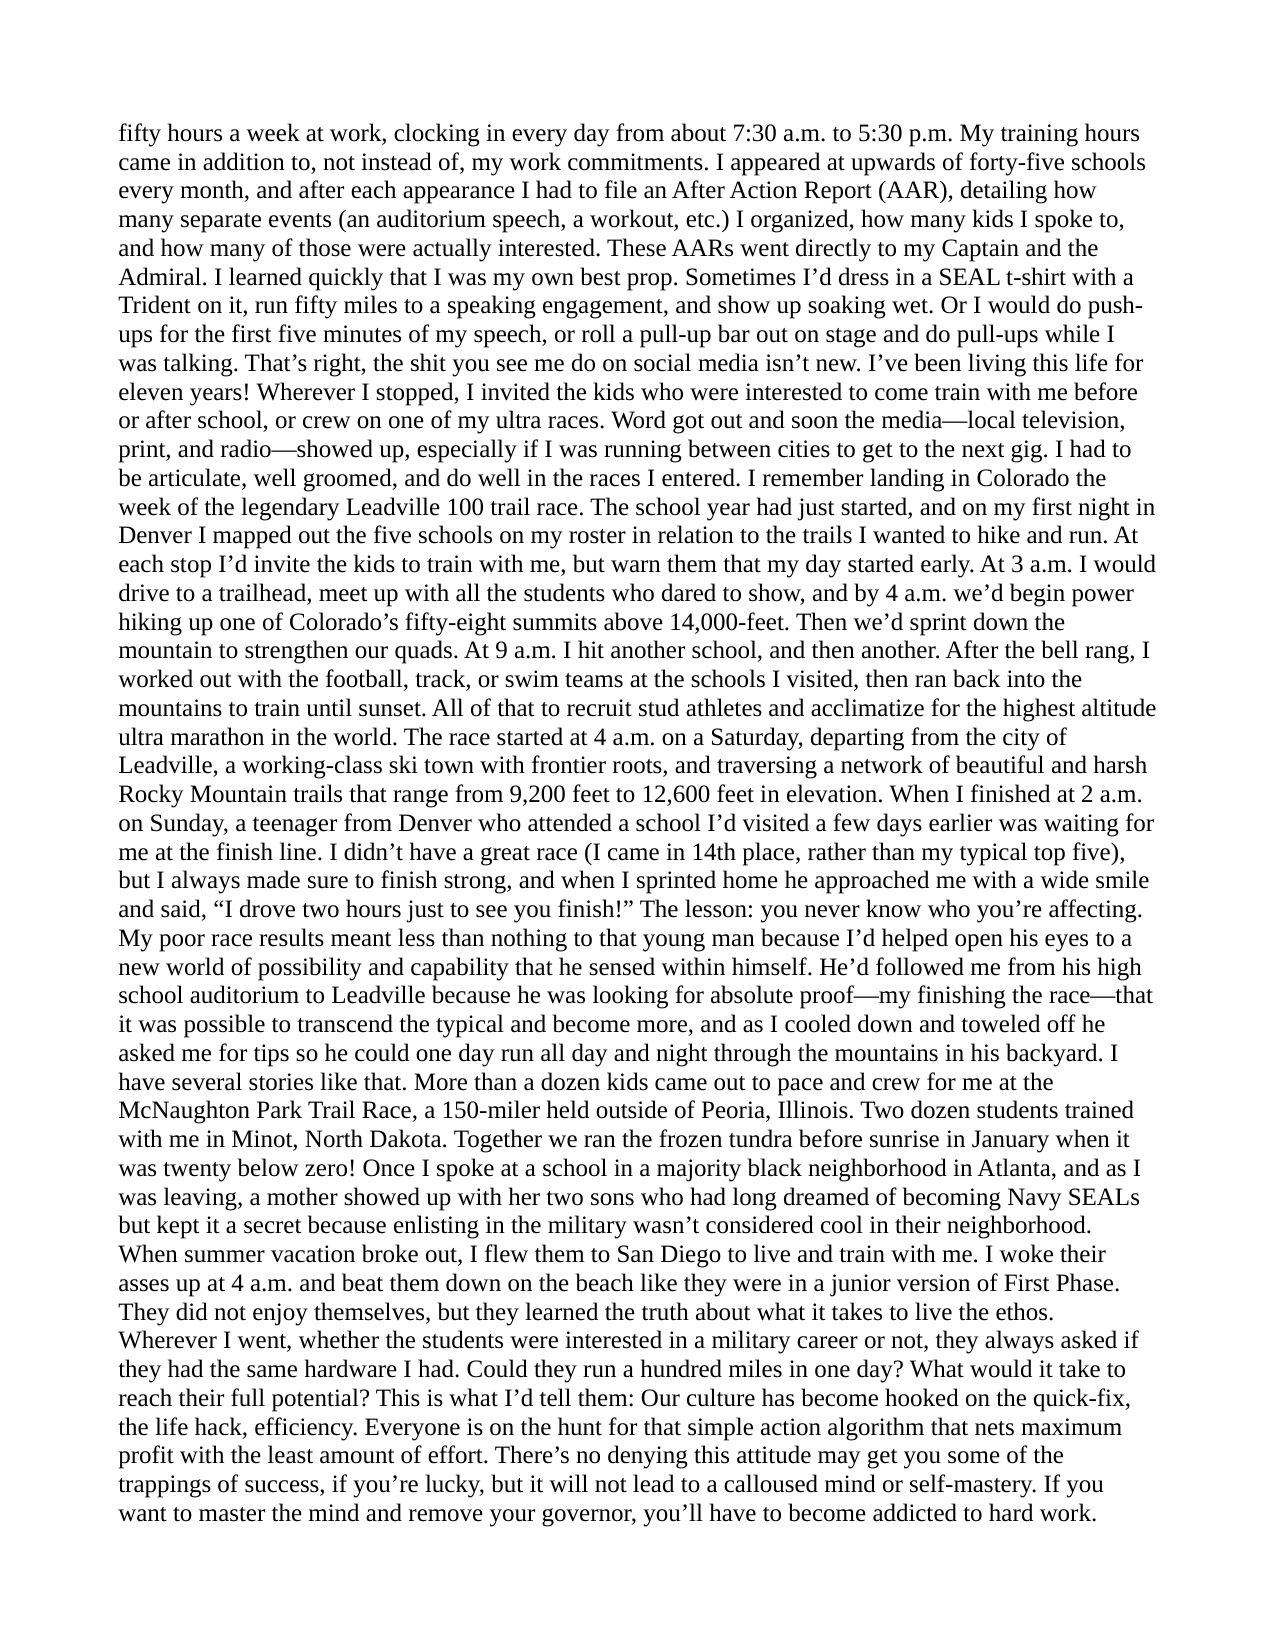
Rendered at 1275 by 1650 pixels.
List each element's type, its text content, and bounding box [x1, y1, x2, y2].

text fifty hours a week at work, clocking in every day from about 7:30 a.m. to 5:30 p.m. My training hours came in addition to, not instead of, my work commitments. I appeared at upwards of forty-five schools every month, and after each appearance I had to file an After Action Report (AAR), detailing how many separate events (an auditorium speech, a workout, etc.) I organized, how many kids I spoke to, and how many of those were actually interested. These AARs went directly to my Captain and the Admiral. I learned quickly that I was my own best prop. Sometimes I’d dress in a SEAL t-shirt with a Trident on it, run fifty miles to a speaking engagement, and show up soaking wet. Or I would do push-ups for the first five minutes of my speech, or roll a pull-up bar out on stage and do pull-ups while I was talking. That’s right, the shit you see me do on social media isn’t new. I’ve been living this life for eleven years! Wherever I stopped, I invited the kids who were interested to come train with me before or after school, or crew on one of my ultra races. Word got out and soon the media—local television, print, and radio—showed up, especially if I was running between cities to get to the next gig. I had to be articulate, well groomed, and do well in the races I entered. I remember landing in Colorado the week of the legendary Leadville 100 trail race. The school year had just started, and on my first night in Denver I mapped out the five schools on my roster in relation to the trails I wanted to hike and run. At each stop I’d invite the kids to train with me, but warn them that my day started early. At 3 a.m. I would drive to a trailhead, meet up with all the students who dared to show, and by 4 a.m. we’d begin power hiking up one of Colorado’s fifty-eight summits above 14,000-feet. Then we’d sprint down the mountain to strengthen our quads. At 9 a.m. I hit another school, and then another. After the bell rang, I worked out with the football, track, or swim teams at the schools I visited, then ran back into the mountains to train until sunset. All of that to recruit stud athletes and acclimatize for the highest altitude ultra marathon in the world. The race started at 4 a.m. on a Saturday, departing from the city of Leadville, a working-class ski town with frontier roots, and traversing a network of beautiful and harsh Rocky Mountain trails that range from 9,200 feet to 12,600 feet in elevation. When I finished at 2 a.m. on Sunday, a teenager from Denver who attended a school I’d visited a few days earlier was waiting for me at the finish line. I didn’t have a great race (I came in 14th place, rather than my typical top five), but I always made sure to finish strong, and when I sprinted home he approached me with a wide smile and said, “I drove two hours just to see you finish!” The lesson: you never know who you’re affecting. My poor race results meant less than nothing to that young man because I’d helped open his eyes to a new world of possibility and capability that he sensed within himself. He’d followed me from his high school auditorium to Leadville because he was looking for absolute proof—my finishing the race—that it was possible to transcend the typical and become more, and as I cooled down and toweled off he asked me for tips so he could one day run all day and night through the mountains in his backyard. I have several stories like that. More than a dozen kids came out to pace and crew for me at the McNaughton Park Trail Race, a 150-miler held outside of Peoria, Illinois. Two dozen students trained with me in Minot, North Dakota. Together we ran the frozen tundra before sunrise in January when it was twenty below zero! Once I spoke at a school in a majority black neighborhood in Atlanta, and as I was leaving, a mother showed up with her two sons who had long dreamed of becoming Navy SEALs but kept it a secret because enlisting in the military wasn’t considered cool in their neighborhood. When summer vacation broke out, I flew them to San Diego to live and train with me. I woke their asses up at 4 a.m. and beat them down on the beach like they were in a junior version of First Phase. They did not enjoy themselves, but they learned the truth about what it takes to live the ethos. Wherever I went, whether the students were interested in a military career or not, they always asked if they had the same hardware I had. Could they run a hundred miles in one day? What would it take to reach their full potential? This is what I’d tell them: Our culture has become hooked on the quick-fix, the life hack, efficiency. Everyone is on the hunt for that simple action algorithm that nets maximum profit with the least amount of effort. There’s no denying this attitude may get you some of the trappings of success, if you’re lucky, but it will not lead to a calloused mind or self-mastery. If you want to master the mind and remove your governor, you’ll have to become addicted to hard work. [118, 118, 1157, 1527]
